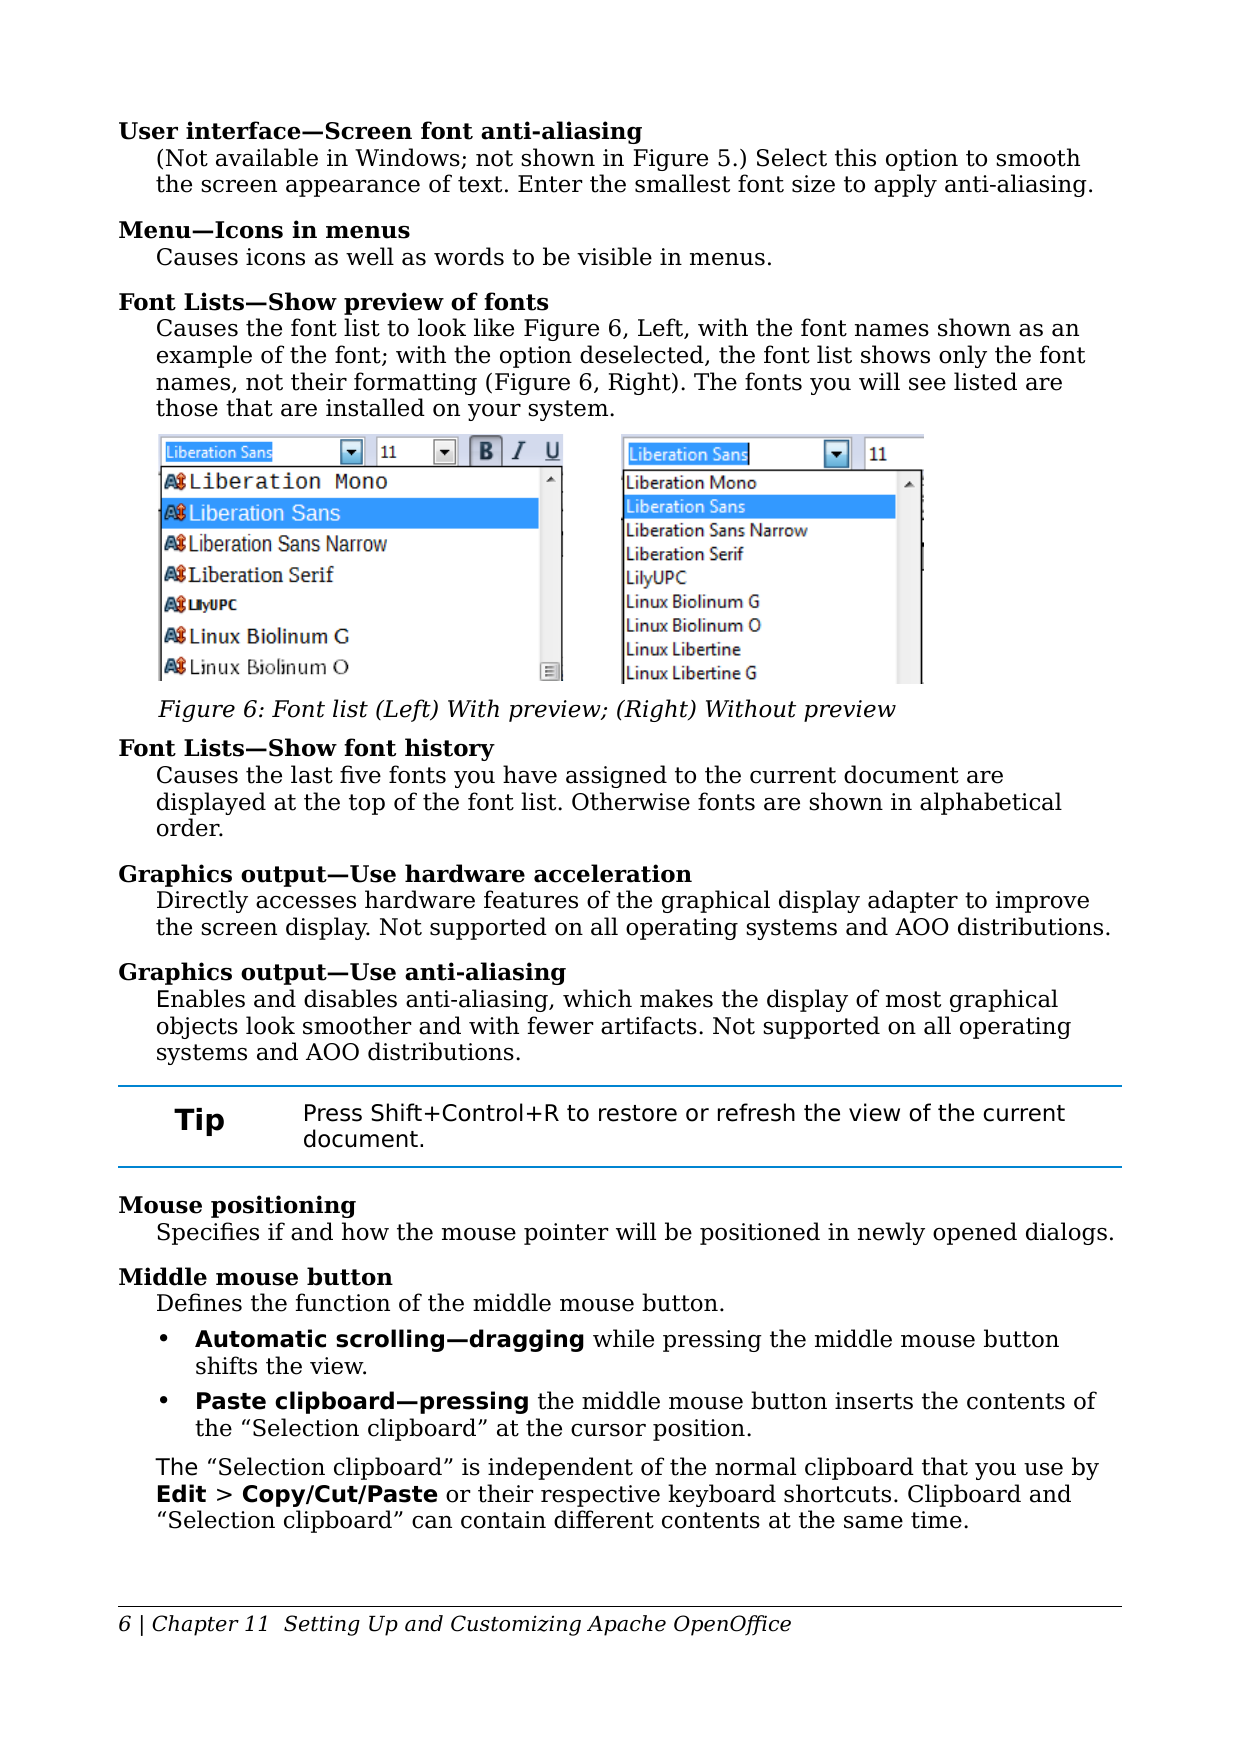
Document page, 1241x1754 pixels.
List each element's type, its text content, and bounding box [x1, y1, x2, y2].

text Enables and disables anti-aliasing, which makes the display of most graphical objects look smoother and with fewer artifacts. Not supported on all operating systems and AOO distributions. [156, 986, 1122, 1066]
list Automatic scrolling—dragging while pressing the middle mouse button shifts the view. [156, 1324, 1122, 1379]
table_cell Figure 6: Font list (Left) With preview; (Right) Without preview [158, 696, 956, 729]
text Font Lists—Show preview of fonts [118, 289, 1122, 316]
text Defines the function of the middle mouse button. [156, 1291, 1122, 1317]
text Font Lists—Show font history [118, 735, 1122, 762]
list Paste clipboard—pressing the middle mouse button inserts the contents of the “Selection clipboard” at the cursor position. [156, 1386, 1122, 1442]
text Causes the font list to look like Figure 6, Left, with the font names shown as an example of the font; with the option deselected, the font list shows only the font names, not their formatting (Figure 6, Right). The fonts you will see listed are those that are installed on your system. [156, 316, 1122, 422]
text Causes the last five fonts you have assigned to the current document are displayed at the top of the font list. Otherwise fonts are shown in alphabetical order. [156, 762, 1122, 842]
text (Not available in Windows; not shown in Figure 5.) Select this option to smooth the screen appearance of text. Enter the smallest font size to apply anti-aliasing. [156, 145, 1122, 198]
text Causes icons as well as words to be visible in menus. [156, 244, 1122, 270]
table_header Tip [118, 1087, 281, 1166]
text User interface—Screen font anti-aliasing [118, 118, 1122, 145]
picture [621, 434, 924, 684]
text Graphics output—Use anti-aliasing [118, 959, 1122, 986]
text Specifies if and how the mouse pointer will be positioned in newly opened dialogs. [156, 1219, 1122, 1245]
text Graphics output—Use hardware acceleration [118, 861, 1122, 887]
text Mouse positioning [118, 1192, 1122, 1219]
text Directly accesses hardware features of the graphical display adapter to improve the screen display. Not supported on all operating systems and AOO distributions. [156, 887, 1122, 941]
text Middle mouse button [118, 1264, 1122, 1291]
table_header [589, 435, 956, 696]
text The “Selection clipboard” is independent of the normal clipboard that you use by Edit > Copy/Cut/Paste or their respective keyboard shortcuts. Clipboard and “Selection clipboard” can contain different contents at the same time. [156, 1454, 1122, 1534]
picture [158, 434, 564, 681]
table_header [158, 435, 589, 696]
text Menu—Icons in menus [118, 217, 1122, 244]
table_header Press Shift+Control+R to restore or refresh the view of the current document. [281, 1087, 1122, 1166]
